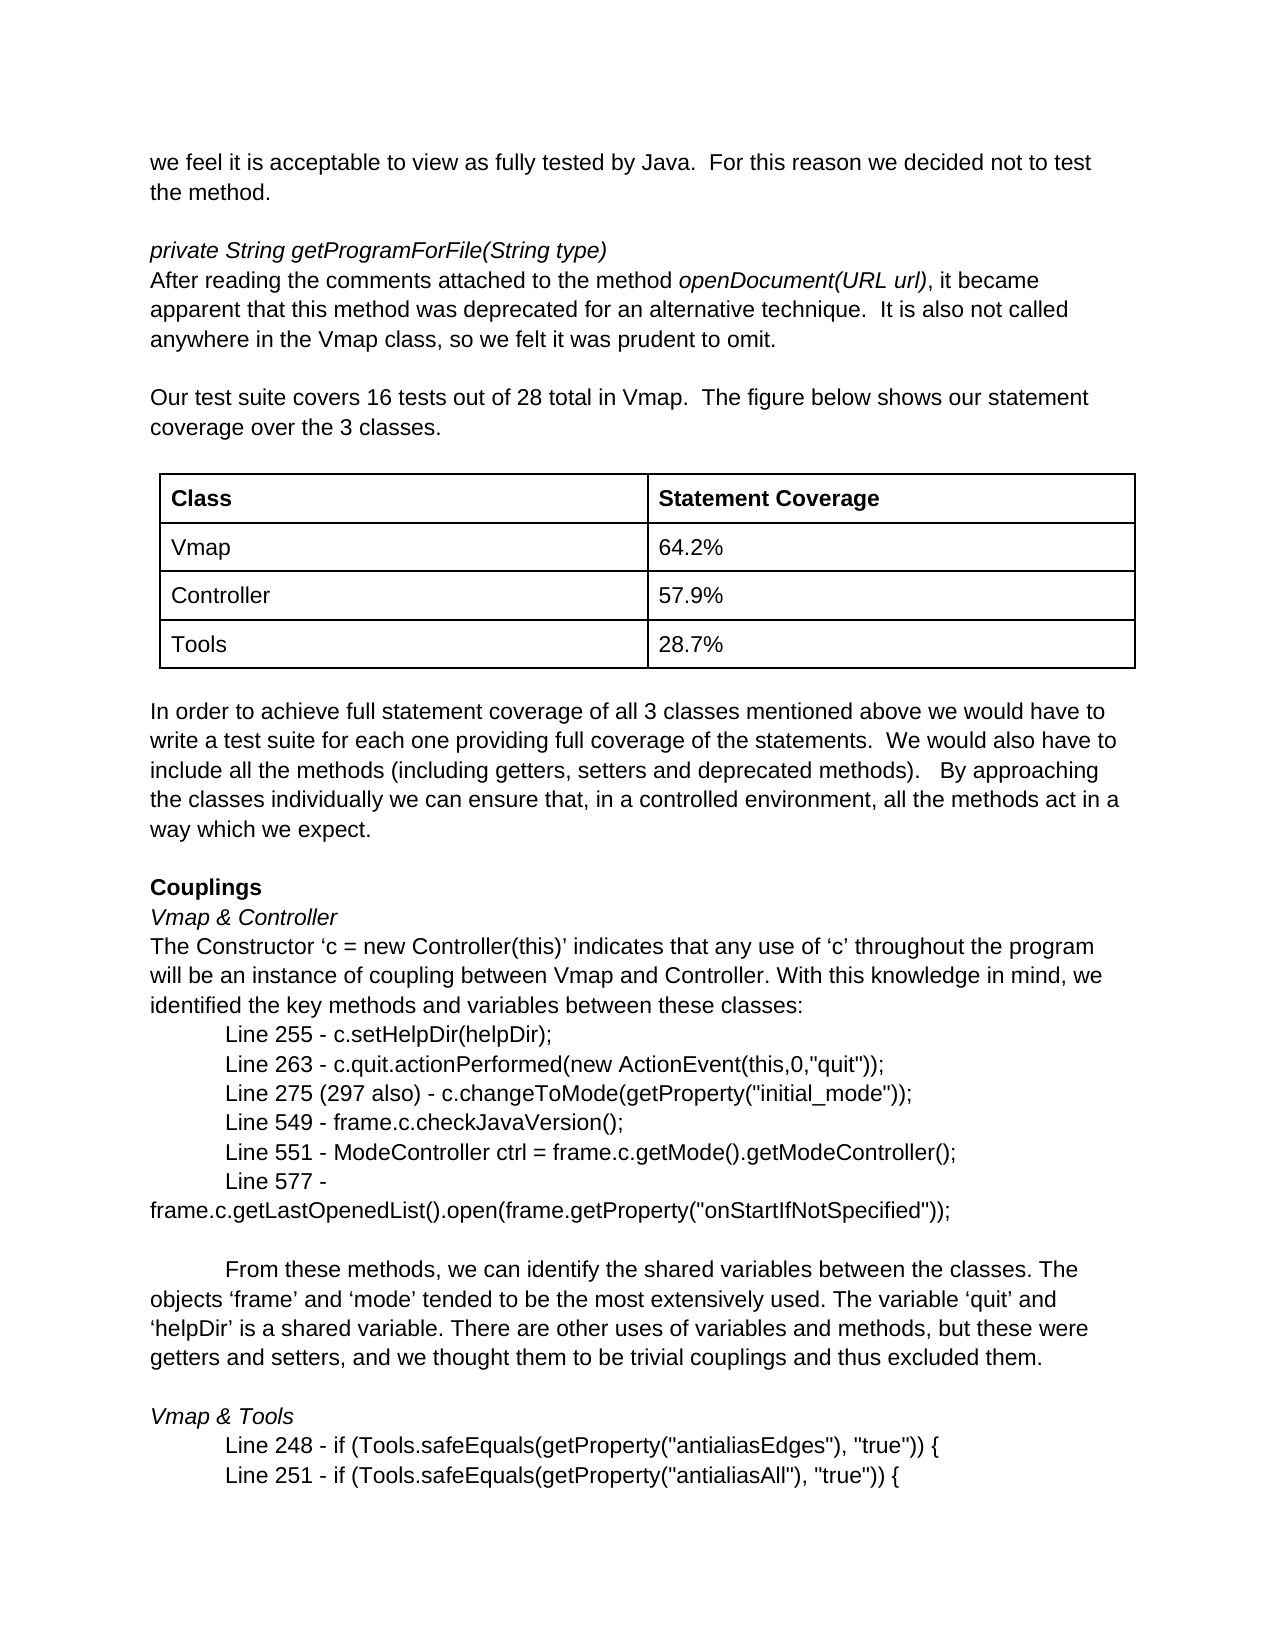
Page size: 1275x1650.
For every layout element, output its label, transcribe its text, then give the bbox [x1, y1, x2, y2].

text Line 551 - ModeController ctrl = frame.c.getMode().getModeController(); [150, 1139, 1125, 1165]
table_cell Vmap [161, 524, 647, 570]
text From these methods, we can identify the shared variables between the classes. The objects ‘frame’ and ‘mode’ tended to be the most extensively used. The variable ‘quit’ and ‘helpDir’ is a shared variable. There are other uses of variables and methods, but these were getters and setters, and we thought them to be trivial couplings and thus excluded them. [150, 1257, 1125, 1371]
table_cell Tools [161, 621, 647, 667]
text Our test suite covers 16 tests out of 28 total in Vmap. The figure below shows our statement coverage over the 3 classes. [150, 385, 1125, 440]
text Line 263 - c.quit.actionPerformed(new ActionEvent(this,0,"quit")); [150, 1051, 1125, 1077]
table_header Class [161, 475, 647, 522]
table_cell 57.9% [649, 572, 1134, 619]
table_header Statement Coverage [649, 475, 1134, 522]
text Line 248 - if (Tools.safeEquals(getProperty("antialiasEdges"), "true")) { [150, 1433, 1125, 1459]
text Line 255 - c.setHelpDir(helpDir); [150, 1022, 1125, 1047]
text In order to achieve full statement coverage of all 3 classes mentioned above we would have to write a test suite for each one providing full coverage of the statements. We would also have to include all the methods (including getters, setters and deprecated methods). By approaching the classes individually we can ensure that, in a controlled environment, all the methods act in a way which we expect. [150, 699, 1125, 842]
table_cell 64.2% [649, 524, 1134, 570]
text The Constructor ‘c = new Controller(this)’ indicates that any use of ‘c’ throughout the program will be an instance of coupling between Vmap and Controller. With this knowledge in mind, we identified the key methods and variables between these classes: [150, 934, 1125, 1018]
text Line 577 - frame.c.getLastOpenedList().open(frame.getProperty("onStartIfNotSpecified")); [150, 1169, 1125, 1224]
text Line 549 - frame.c.checkJavaVersion(); [150, 1110, 1125, 1136]
table_cell 28.7% [649, 621, 1134, 667]
text Line 275 (297 also) - c.changeToMode(getProperty("initial_mode")); [150, 1081, 1125, 1106]
text Vmap & Tools [150, 1404, 1125, 1429]
text Vmap & Controller [150, 904, 1125, 930]
text Couplings [150, 875, 1125, 901]
text After reading the comments attached to the method openDocument(URL url), it became apparent that this method was deprecated for an alternative technique. It is also not called anywhere in the Vmap class, so we felt it was prudent to omit. [150, 267, 1125, 352]
text private String getProgramForFile(String type) [150, 238, 1125, 264]
table_cell Controller [161, 572, 647, 619]
text we feel it is acceptable to view as fully tested by Java. For this reason we decided not to test the method. [150, 150, 1125, 205]
text Line 251 - if (Tools.safeEquals(getProperty("antialiasAll"), "true")) { [150, 1462, 1125, 1488]
